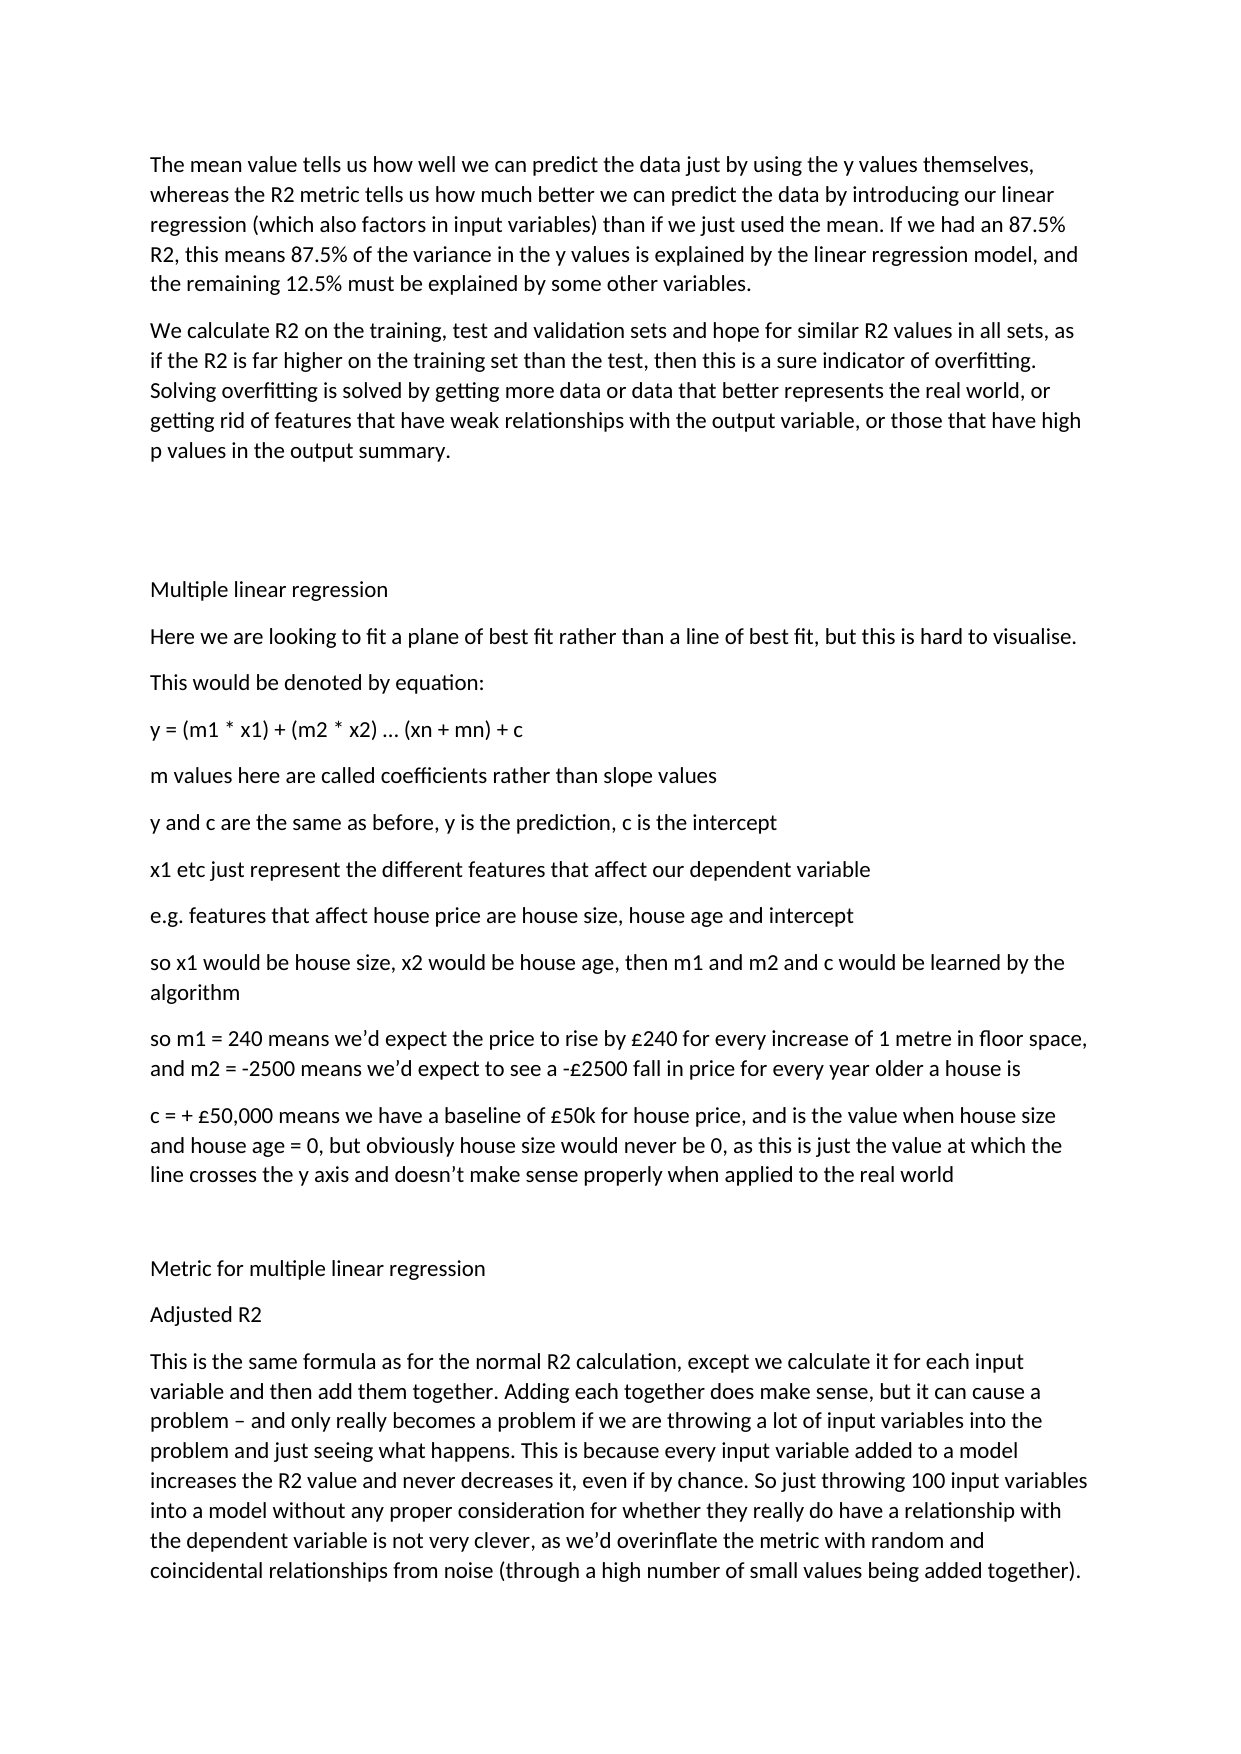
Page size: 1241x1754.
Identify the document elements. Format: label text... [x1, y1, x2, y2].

text Multiple linear regression [150, 575, 1090, 603]
text The mean value tells us how well we can predict the data just by using the y values themselves, whereas the R2 metric tells us how much better we can predict the data by introducing our linear regression (which also factors in input variables) than if we just used the mean. If we had an 87.5% R2, this means 87.5% of the variance in the y values is explained by the linear regression model, and the remaining 12.5% must be explained by some other variables. [150, 150, 1090, 298]
text Metric for multiple linear regression [150, 1254, 1090, 1282]
text This would be denoted by equation: [150, 668, 1090, 697]
text We calculate R2 on the training, test and validation sets and hope for similar R2 values in all sets, as if the R2 is far higher on the training set than the test, then this is a sure indicator of overfitting. Solving overfitting is solved by getting more data or data that better represents the real world, or getting rid of features that have weak relationships with the output variable, or those that have high p values in the output summary. [150, 316, 1090, 464]
text m values here are called coefficients rather than slope values [150, 762, 1090, 790]
text y and c are the same as before, y is the prediction, c is the intercept [150, 808, 1090, 836]
text so m1 = 240 means we’d expect the price to rise by £240 for every increase of 1 metre in floor space, and m2 = -2500 means we’d expect to see a -£2500 fall in price for every year older a house is [150, 1024, 1090, 1082]
text This is the same formula as for the normal R2 calculation, except we calculate it for each input variable and then add them together. Adding each together does make sense, but it can cause a problem – and only really becomes a problem if we are throwing a lot of input variables into the problem and just seeing what happens. This is because every input variable added to a model increases the R2 value and never decreases it, even if by chance. So just throwing 100 input variables into a model without any proper consideration for whether they really do have a relationship with the dependent variable is not very clever, as we’d overinflate the metric with random and coincidental relationships from noise (through a high number of small values being added together). [150, 1347, 1090, 1584]
text Adjusted R2 [150, 1300, 1090, 1328]
text Here we are looking to fit a plane of best fit rather than a line of best fit, but this is hard to visualise. [150, 622, 1090, 650]
text so x1 would be house size, x2 would be house age, then m1 and m2 and c would be learned by the algorithm [150, 948, 1090, 1006]
text x1 etc just represent the different features that affect our dependent variable [150, 855, 1090, 883]
text c = + £50,000 means we have a baseline of £50k for house price, and is the value when house size and house age = 0, but obviously house size would never be 0, as this is just the value at which the line crosses the y axis and doesn’t make sense properly when applied to the real world [150, 1101, 1090, 1189]
text y = (m1 * x1) + (m2 * x2) … (xn + mn) + c [150, 715, 1090, 743]
text e.g. features that affect house price are house size, house age and intercept [150, 901, 1090, 929]
